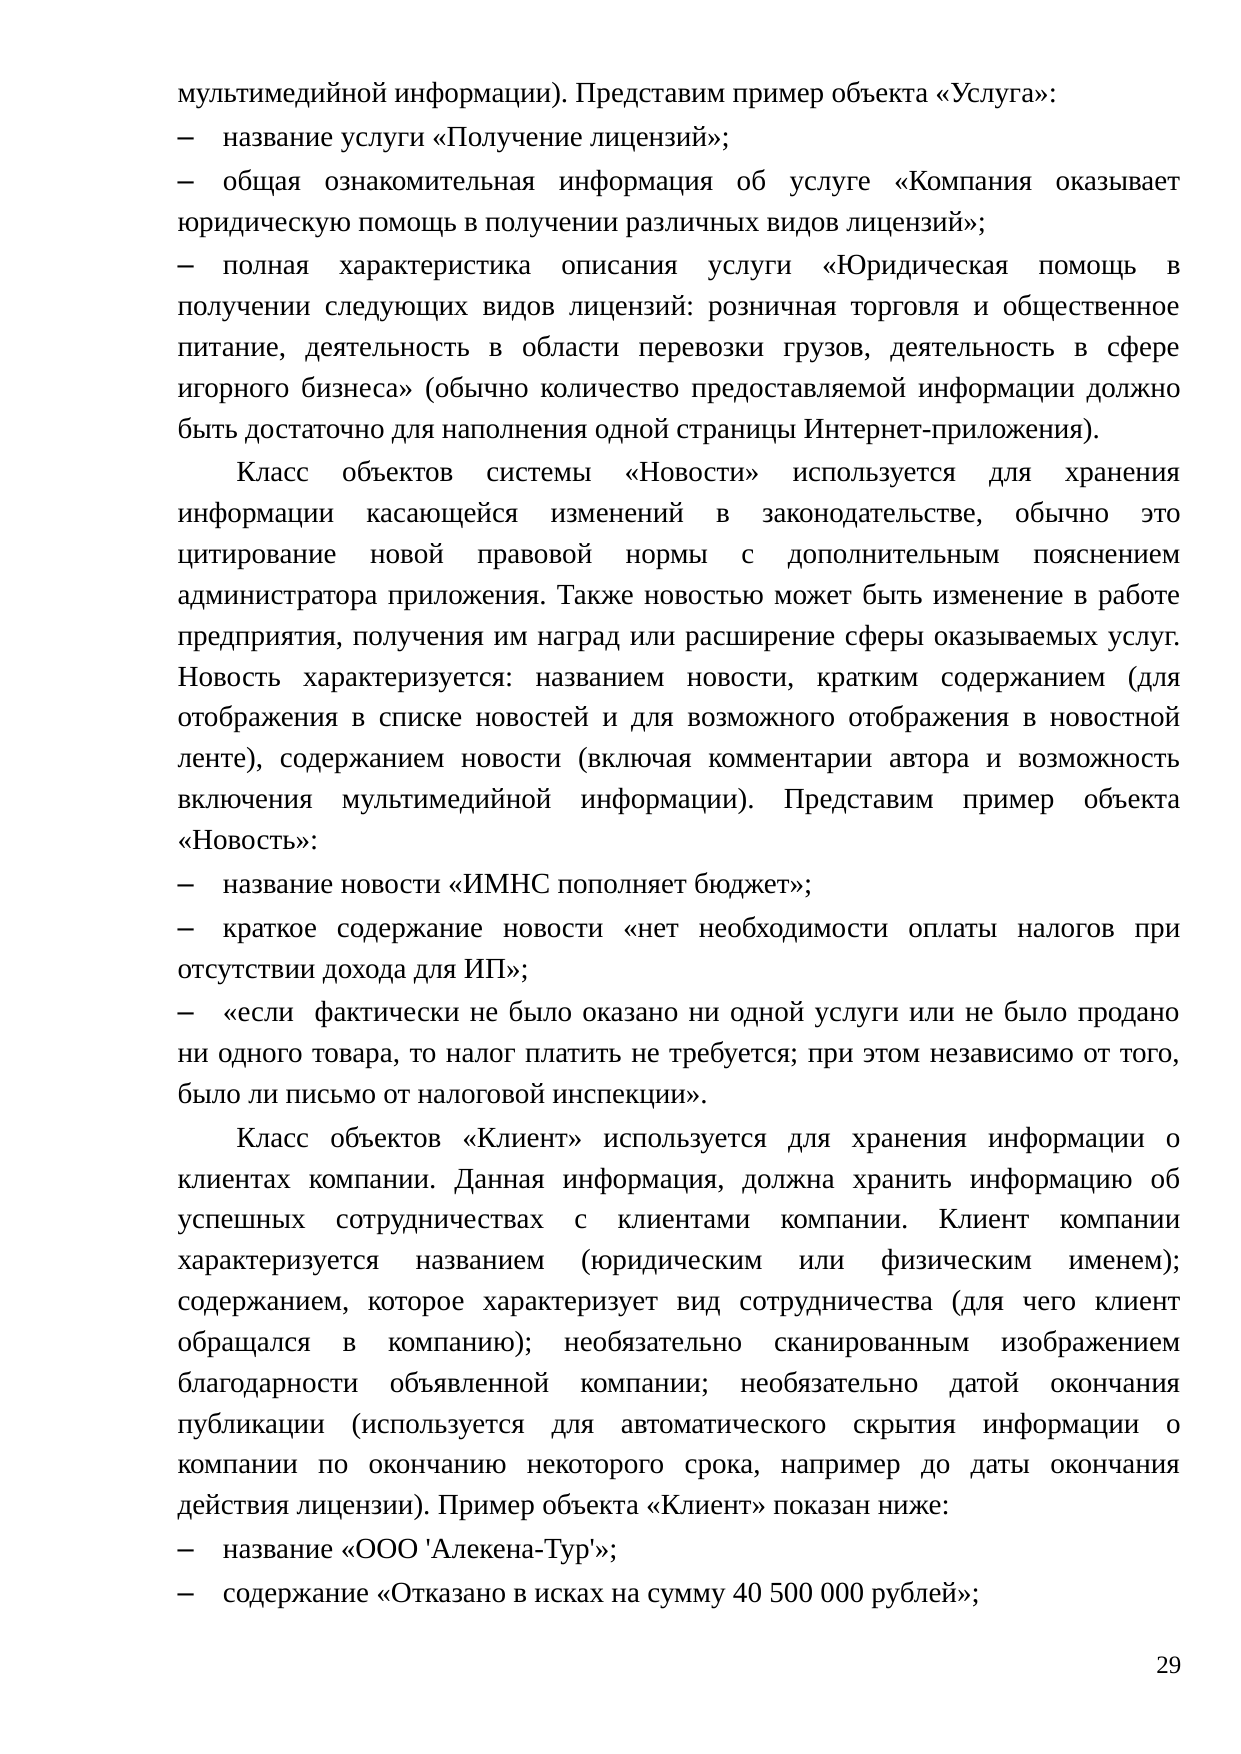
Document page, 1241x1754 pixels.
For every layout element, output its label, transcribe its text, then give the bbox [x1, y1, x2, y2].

text Класс объектов системы «Новости» используется для хранения информации касающейся изменений в законодательстве, обычно это цитирование новой правовой нормы с дополнительным пояснением администратора приложения. Также новостью может быть изменение в работе предприятия, получения им наград или расширение сферы оказываемых услуг. Новость характеризуется: названием новости, кратким содержанием (для отображения в списке новостей и для возможного отображения в новостной ленте), содержанием новости (включая комментарии автора и возможность включения мультимедийной информации). Представим пример объекта «Новость»: [177, 454, 1181, 856]
list содержание «Отказано в исках на сумму 40 500 000 рублей»; [177, 1575, 1181, 1609]
list название услуги «Получение лицензий»; [177, 119, 1181, 152]
list «если фактически не было оказано ни одной услуги или не было продано ни одного товара, то налог платить не требуется; при этом независимо от того, было ли письмо от налоговой инспекции». [177, 994, 1181, 1110]
list полная характеристика описания услуги «Юридическая помощь в получении следующих видов лицензий: розничная торговля и общественное питание, деятельность в области перевозки грузов, деятельность в сфере игорного бизнеса» (обычно количество предоставляемой информации должно быть достаточно для наполнения одной страницы Интернет-приложения). [177, 247, 1181, 444]
text Класс объектов «Клиент» используется для хранения информации о клиентах компании. Данная информация, должна хранить информацию об успешных сотрудничествах с клиентами компании. Клиент компании характеризуется названием (юридическим или физическим именем); содержанием, которое характеризует вид сотрудничества (для чего клиент обращался в компанию); необязательно сканированным изображением благодарности объявленной компании; необязательно датой окончания публикации (используется для автоматического скрытия информации о компании по окончанию некоторого срока, например до даты окончания действия лицензии). Пример объекта «Клиент» показан ниже: [177, 1120, 1181, 1521]
list название новости «ИМНС пополняет бюджет»; [177, 866, 1181, 899]
list краткое содержание новости «нет необходимости оплаты налогов при отсутствии дохода для ИП»; [177, 910, 1181, 984]
list название «ООО 'Алекена-Тур'»; [177, 1531, 1181, 1565]
text мультимедийной информации). Представим пример объекта «Услуга»: [177, 75, 1181, 108]
list общая ознакомительная информация об услуге «Компания оказывает юридическую помощь в получении различных видов лицензий»; [177, 163, 1181, 237]
